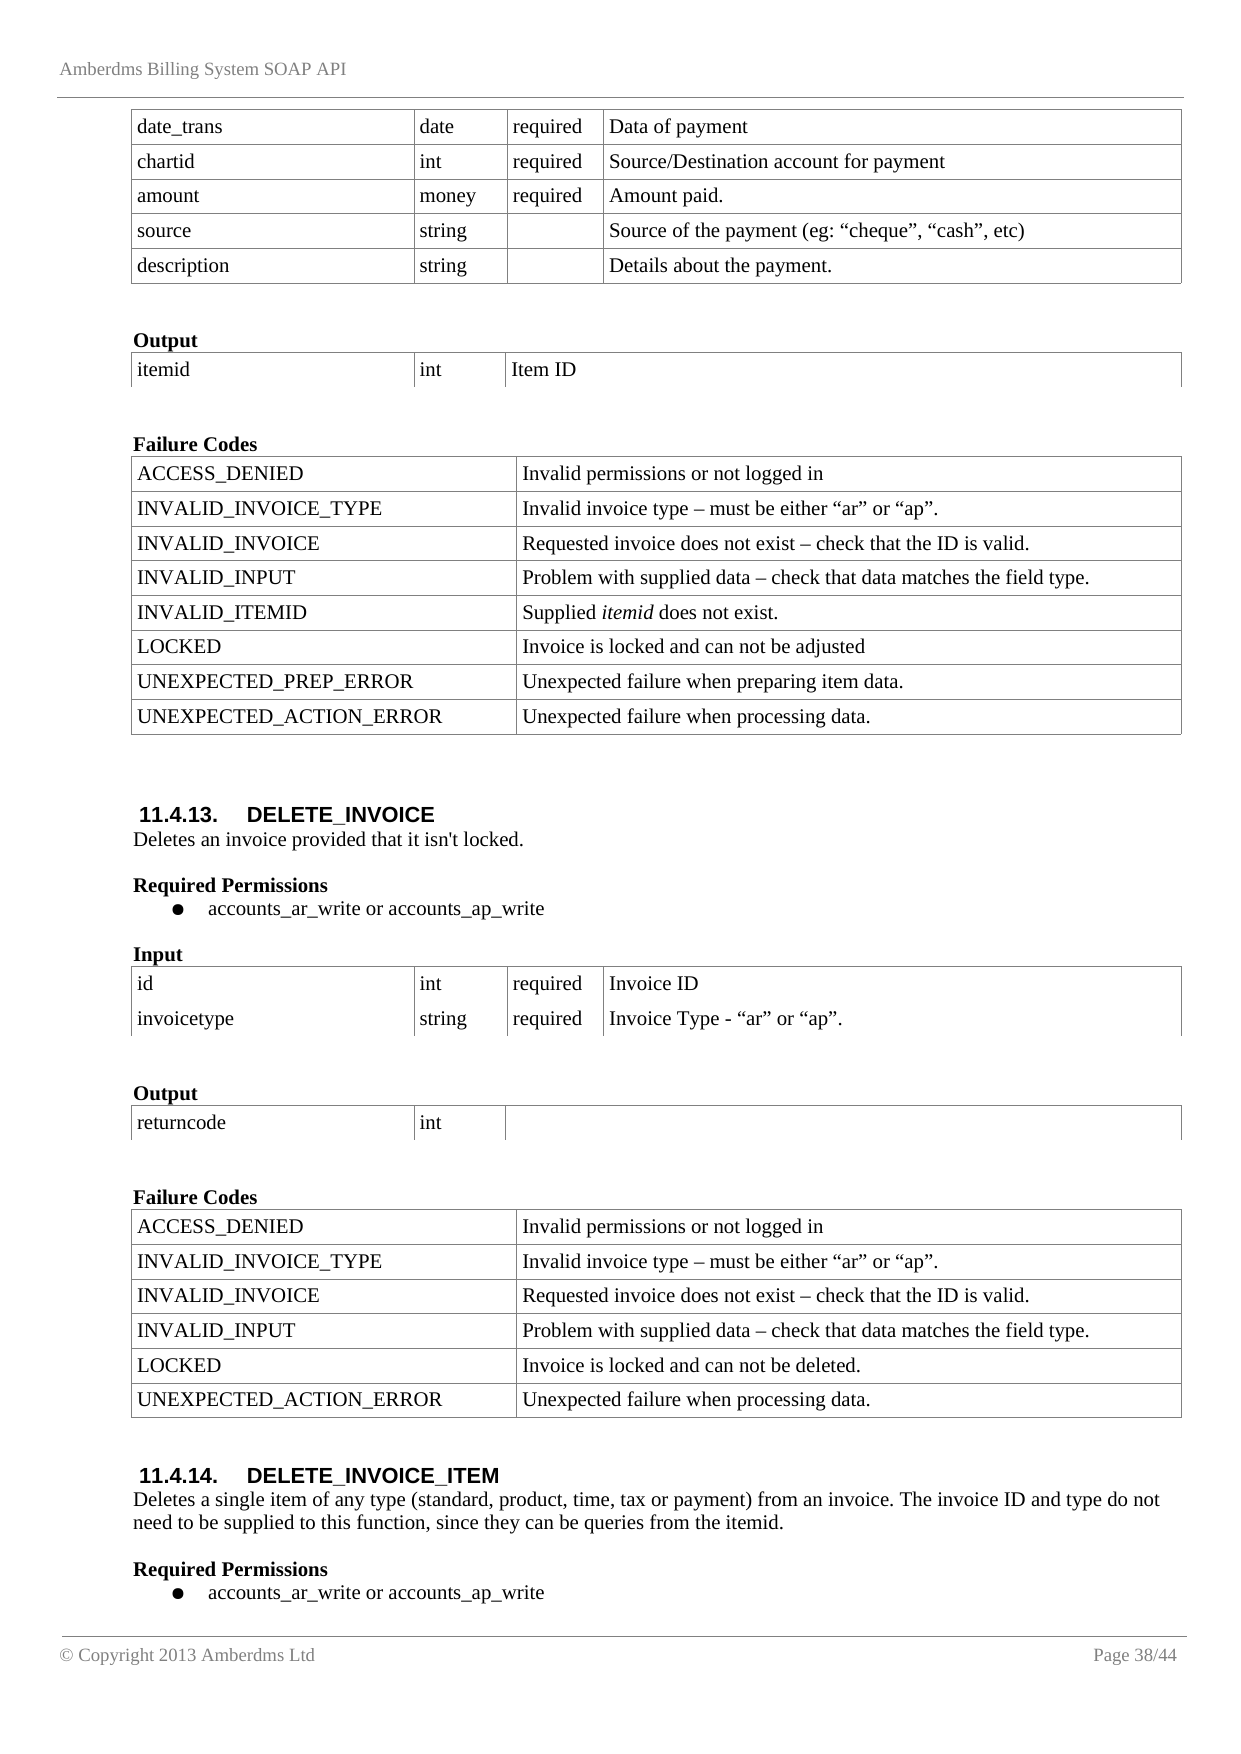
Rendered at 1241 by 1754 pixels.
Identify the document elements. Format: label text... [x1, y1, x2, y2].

table_cell UNEXPECTED_ACTION_ERROR [132, 700, 516, 734]
table_cell string [415, 1001, 507, 1036]
table_cell UNEXPECTED_ACTION_ERROR [132, 1384, 516, 1417]
list accounts_ar_write or accounts_ap_write [170, 897, 1181, 920]
text Required Permissions [133, 1557, 1181, 1581]
table_cell required [508, 145, 603, 178]
text Failure Codes [133, 433, 1181, 456]
table_header [506, 1106, 1181, 1140]
table_cell Unexpected failure when preparing item data. [517, 665, 1181, 699]
table_header Item ID [506, 353, 1181, 387]
table_header Invalid permissions or not logged in [517, 457, 1181, 491]
table_cell INVALID_INPUT [132, 1314, 516, 1348]
table_cell Problem with supplied data – check that data matches the field type. [517, 1314, 1181, 1348]
table_header int [415, 353, 505, 387]
table_cell Requested invoice does not exist – check that the ID is valid. [517, 1280, 1181, 1313]
table_cell Source of the payment (eg: “cheque”, “cash”, etc) [604, 214, 1181, 248]
table_cell Invoice is locked and can not be adjusted [517, 631, 1181, 664]
table_cell money [415, 180, 507, 213]
table_cell Invoice Type - “ar” or “ap”. [604, 1001, 1181, 1036]
table_cell Details about the payment. [604, 249, 1181, 283]
table_header Invoice ID [604, 967, 1181, 1001]
table_cell INVALID_INPUT [132, 561, 516, 595]
table_cell UNEXPECTED_PREP_ERROR [132, 665, 516, 699]
table_cell invoicetype [132, 1001, 414, 1036]
text Output [133, 1082, 1181, 1105]
table_cell LOCKED [132, 1349, 516, 1382]
table_cell Source/Destination account for payment [604, 145, 1181, 178]
table_header itemid [132, 353, 414, 387]
text Failure Codes [133, 1186, 1181, 1209]
table_cell INVALID_INVOICE_TYPE [132, 492, 516, 526]
table_header required [508, 967, 603, 1001]
table_cell Invalid invoice type – must be either “ar” or “ap”. [517, 1245, 1181, 1278]
table_cell Problem with supplied data – check that data matches the field type. [517, 561, 1181, 595]
text Required Permissions [133, 874, 1181, 897]
table_header ACCESS_DENIED [132, 457, 516, 491]
table_cell string [415, 214, 507, 248]
table_cell Amount paid. [604, 180, 1181, 213]
table_header id [132, 967, 414, 1001]
table_cell int [415, 145, 507, 178]
text Deletes an invoice provided that it isn't locked. [133, 828, 1181, 851]
table_header ACCESS_DENIED [132, 1210, 516, 1244]
table_cell Unexpected failure when processing data. [517, 700, 1181, 734]
text Output [133, 329, 1181, 352]
table_cell required [508, 110, 603, 144]
table_header returncode [132, 1106, 414, 1140]
table_cell Invoice is locked and can not be deleted. [517, 1349, 1181, 1382]
table_cell Unexpected failure when processing data. [517, 1384, 1181, 1417]
table_cell required [508, 180, 603, 213]
subtitle delete_invoice_item [133, 1463, 1181, 1488]
table_cell source [132, 214, 414, 248]
table_cell Data of payment [604, 110, 1181, 144]
table_cell INVALID_INVOICE [132, 1280, 516, 1313]
table_cell INVALID_ITEMID [132, 596, 516, 629]
table_cell chartid [132, 145, 414, 178]
table_cell Invalid invoice type – must be either “ar” or “ap”. [517, 492, 1181, 526]
table_header Invalid permissions or not logged in [517, 1210, 1181, 1244]
table_cell amount [132, 180, 414, 213]
table_cell description [132, 249, 414, 283]
text Deletes a single item of any type (standard, product, time, tax or payment) from an invoice. The invoice ID and type do not need to be supplied to this function, since they can be queries from the itemid. [133, 1488, 1181, 1534]
list accounts_ar_write or accounts_ap_write [170, 1581, 1181, 1604]
subtitle delete_invoice [133, 803, 1181, 828]
table_cell string [415, 249, 507, 283]
table_cell INVALID_INVOICE_TYPE [132, 1245, 516, 1278]
table_cell required [508, 1001, 603, 1036]
table_cell INVALID_INVOICE [132, 527, 516, 560]
table_header int [415, 967, 507, 1001]
table_cell date [415, 110, 507, 144]
table_cell date_trans [132, 110, 414, 144]
table_cell [508, 214, 603, 248]
table_header int [415, 1106, 505, 1140]
table_cell LOCKED [132, 631, 516, 664]
text Input [133, 943, 1181, 966]
table_cell Supplied itemid does not exist. [517, 596, 1181, 629]
table_cell Requested invoice does not exist – check that the ID is valid. [517, 527, 1181, 560]
table_cell [508, 249, 603, 283]
